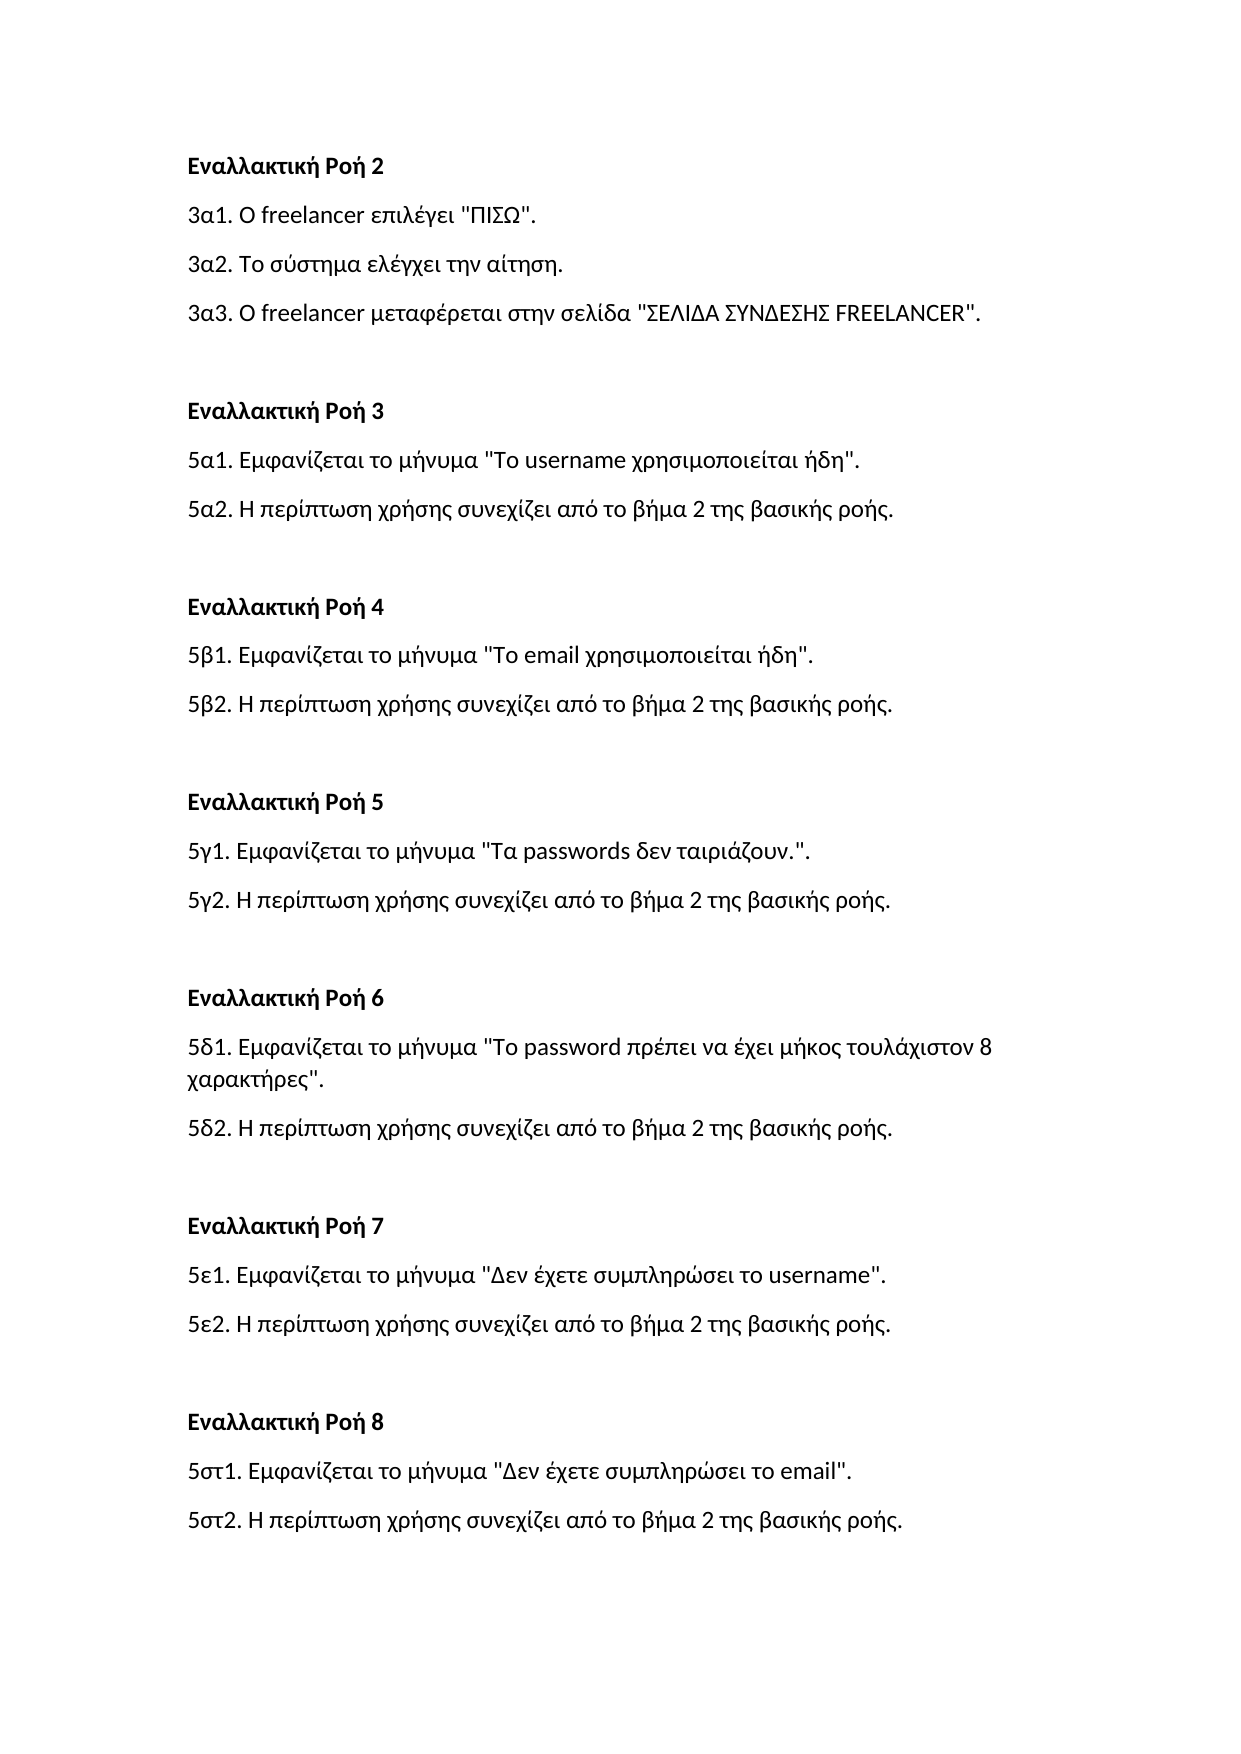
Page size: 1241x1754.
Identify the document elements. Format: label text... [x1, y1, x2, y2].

text 5δ1. Εμφανίζεται το μήνυμα "Το password πρέπει να έχει μήκος τουλάχιστον 8 χαρακτήρες". [187, 1031, 1053, 1094]
text Εναλλακτική Ροή 6 [187, 982, 1053, 1013]
text Εναλλακτική Ροή 4 [187, 591, 1053, 621]
text 5ε2. Η περίπτωση χρήσης συνεχίζει από το βήμα 2 της βασικής ροής. [187, 1308, 1053, 1339]
text 5δ2. Η περίπτωση χρήσης συνεχίζει από το βήμα 2 της βασικής ροής. [187, 1112, 1053, 1143]
text 5γ2. Η περίπτωση χρήσης συνεχίζει από το βήμα 2 της βασικής ροής. [187, 884, 1053, 915]
text 3α3. O freelancer μεταφέρεται στην σελίδα "ΣΕΛΙΔΑ ΣΥΝΔΕΣΗΣ FREELANCER". [187, 297, 1053, 327]
text 5α2. Η περίπτωση χρήσης συνεχίζει από το βήμα 2 της βασικής ροής. [187, 493, 1053, 523]
text Εναλλακτική Ροή 2 [187, 150, 1053, 181]
text 5β1. Εμφανίζεται το μήνυμα "Το email χρησιμοποιείται ήδη". [187, 639, 1053, 670]
text Εναλλακτική Ροή 8 [187, 1406, 1053, 1437]
text Εναλλακτική Ροή 3 [187, 395, 1053, 425]
text 3α1. O freelancer επιλέγει "ΠΙΣΩ". [187, 199, 1053, 229]
text 3α2. Το σύστημα ελέγχει την αίτηση. [187, 248, 1053, 278]
text 5στ2. Η περίπτωση χρήσης συνεχίζει από το βήμα 2 της βασικής ροής. [187, 1504, 1053, 1535]
text 5στ1. Εμφανίζεται το μήνυμα "Δεν έχετε συμπληρώσει το email". [187, 1455, 1053, 1486]
text 5α1. Εμφανίζεται το μήνυμα "Το username χρησιμοποιείται ήδη". [187, 444, 1053, 474]
text Εναλλακτική Ροή 5 [187, 786, 1053, 817]
text 5ε1. Εμφανίζεται το μήνυμα "Δεν έχετε συμπληρώσει το username". [187, 1259, 1053, 1290]
text 5β2. Η περίπτωση χρήσης συνεχίζει από το βήμα 2 της βασικής ροής. [187, 688, 1053, 719]
text Εναλλακτική Ροή 7 [187, 1210, 1053, 1241]
text 5γ1. Εμφανίζεται το μήνυμα "Τα passwords δεν ταιριάζουν.". [187, 835, 1053, 866]
